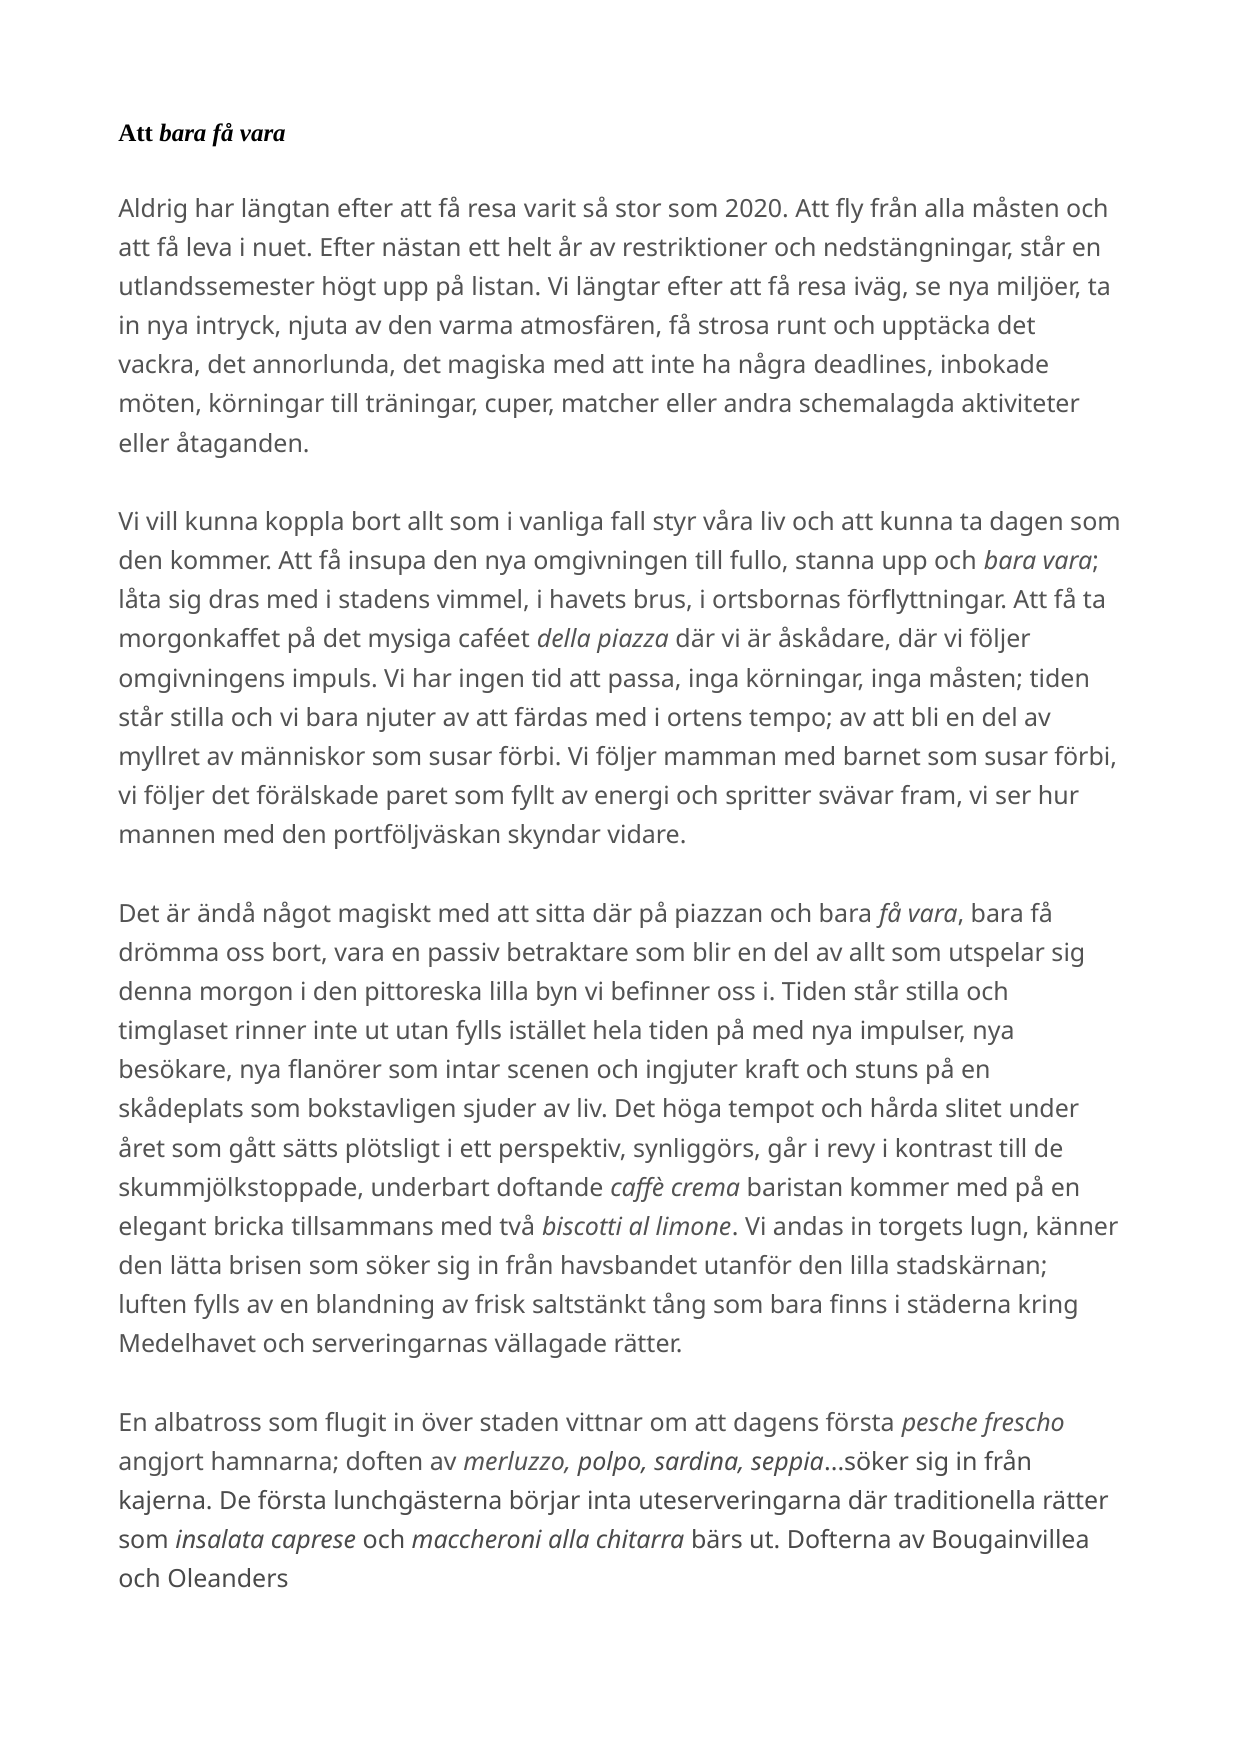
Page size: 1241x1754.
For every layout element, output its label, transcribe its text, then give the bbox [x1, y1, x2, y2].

text Att bara få vara [118, 118, 1122, 147]
text Det är ändå något magiskt med att sitta där på piazzan och bara få vara, bara få drömma oss bort, vara en passiv betraktare som blir en del av allt som utspelar sig denna morgon i den pittoreska lilla byn vi befinner oss i. Tiden står stilla och timglaset rinner inte ut utan fylls istället hela tiden på med nya impulser, nya besökare, nya flanörer som intar scenen och ingjuter kraft och stuns på en skådeplats som bokstavligen sjuder av liv. Det höga tempot och hårda slitet under året som gått sätts plötsligt i ett perspektiv, synliggörs, går i revy i kontrast till de skummjölkstoppade, underbart doftande caffè crema baristan kommer med på en elegant bricka tillsammans med två biscotti al limone. Vi andas in torgets lugn, känner den lätta brisen som söker sig in från havsbandet utanför den lilla stadskärnan; luften fylls av en blandning av frisk saltstänkt tång som bara finns i städerna kring Medelhavet och serveringarnas vällagade rätter. [118, 895, 1122, 1360]
text Vi vill kunna koppla bort allt som i vanliga fall styr våra liv och att kunna ta dagen som den kommer. Att få insupa den nya omgivningen till fullo, stanna upp och bara vara; låta sig dras med i stadens vimmel, i havets brus, i ortsbornas förflyttningar. Att få ta morgonkaffet på det mysiga caféet della piazza där vi är åskådare, där vi följer omgivningens impuls. Vi har ingen tid att passa, inga körningar, inga måsten; tiden står stilla och vi bara njuter av att färdas med i ortens tempo; av att bli en del av myllret av människor som susar förbi. Vi följer mamman med barnet som susar förbi, vi följer det förälskade paret som fyllt av energi och spritter svävar fram, vi ser hur mannen med den portföljväskan skyndar vidare. [118, 504, 1122, 851]
text Aldrig har längtan efter att få resa varit så stor som 2020. Att fly från alla måsten och att få leva i nuet. Efter nästan ett helt år av restriktioner och nedstängningar, står en utlandssemester högt upp på listan. Vi längtar efter att få resa iväg, se nya miljöer, ta in nya intryck, njuta av den varma atmosfären, få strosa runt och upptäcka det vackra, det annorlunda, det magiska med att inte ha några deadlines, inbokade möten, körningar till träningar, cuper, matcher eller andra schemalagda aktiviteter eller åtaganden. [118, 190, 1122, 459]
text En albatross som flugit in över staden vittnar om att dagens första pesche frescho angjort hamnarna; doften av merluzzo, polpo, sardina, seppia...söker sig in från kajerna. De första lunchgästerna börjar inta uteserveringarna där traditionella rätter som insalata caprese och maccheroni alla chitarra bärs ut. Dofterna av Bougainvillea och Oleanders [118, 1404, 1122, 1595]
